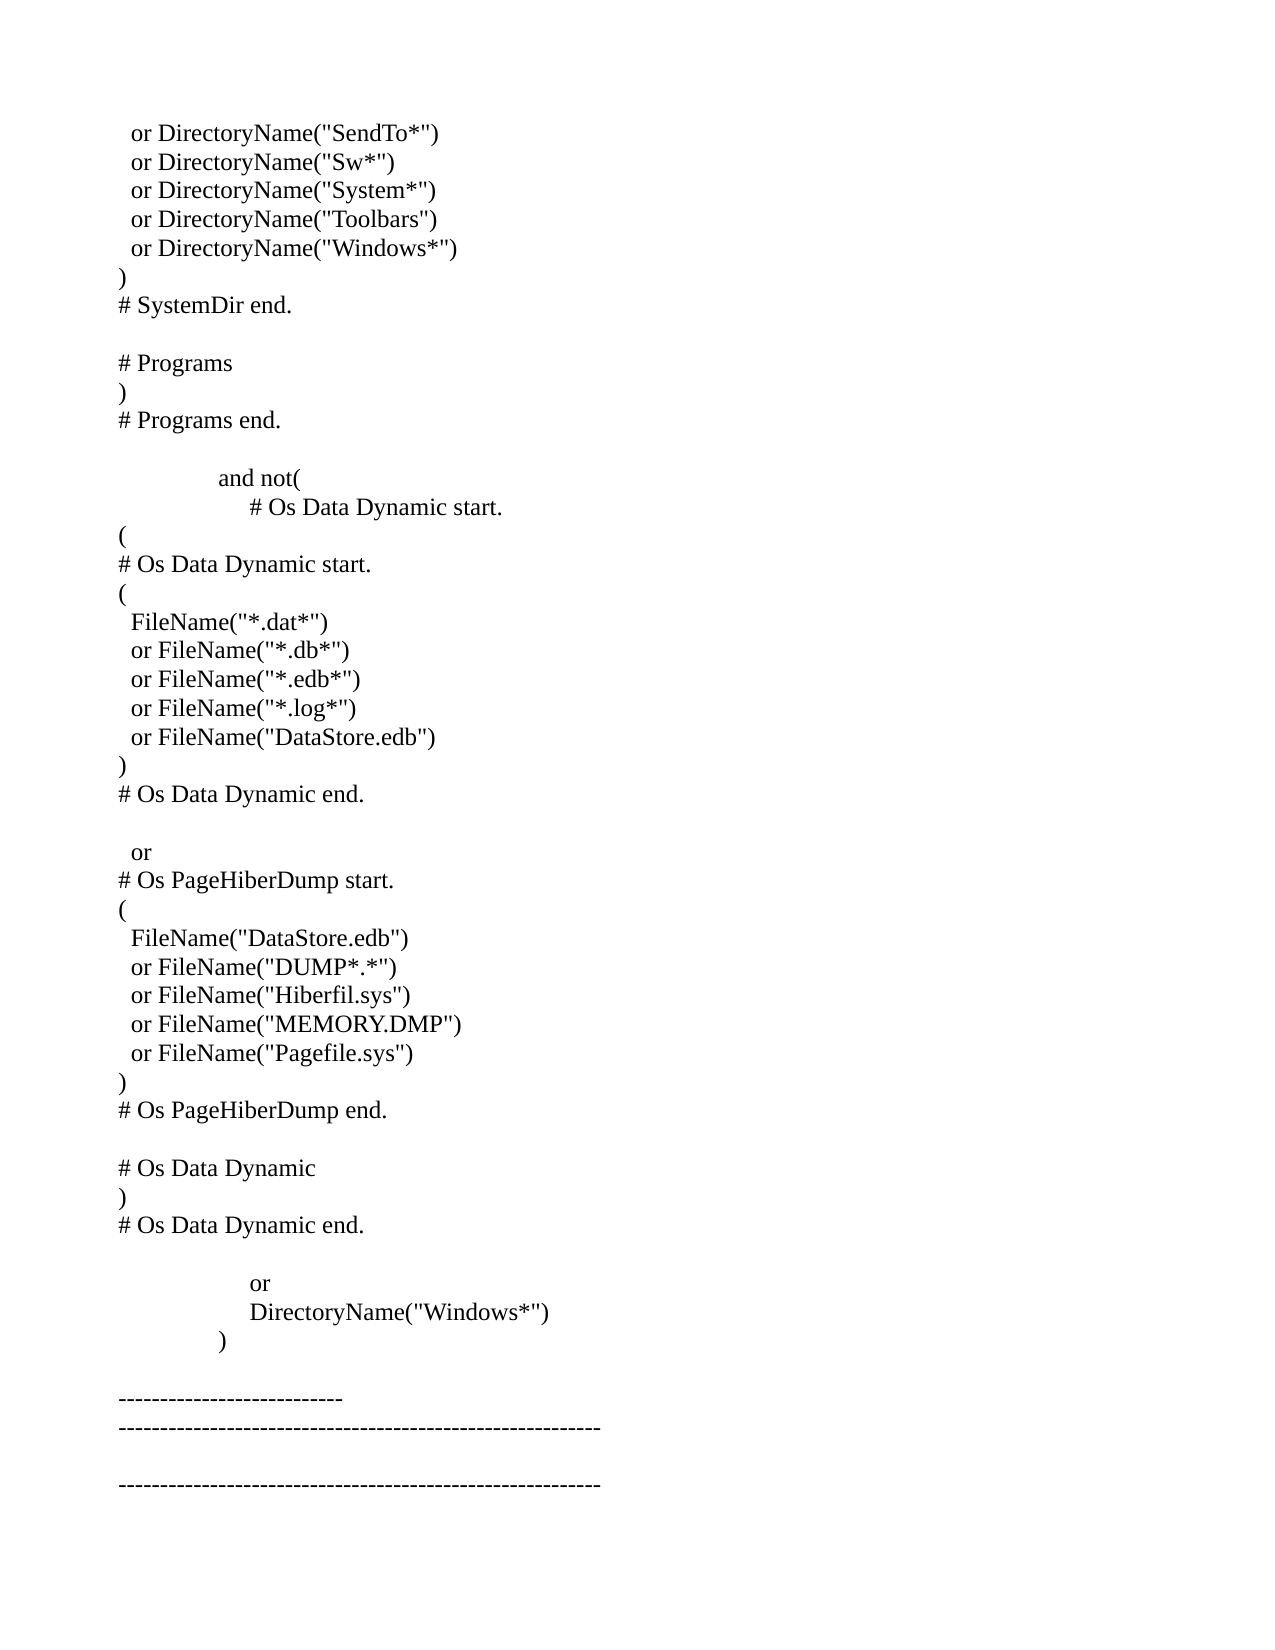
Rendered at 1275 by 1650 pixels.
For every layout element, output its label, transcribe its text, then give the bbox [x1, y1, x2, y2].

text ( [118, 578, 1157, 607]
text # Os Data Dynamic end. [118, 779, 1157, 808]
text # Os PageHiberDump start. [118, 866, 1157, 894]
text ---------------------------------------------------------- [118, 1469, 1157, 1498]
text or FileName("DUMP*.*") [118, 952, 1157, 981]
text or DirectoryName("Windows*") [118, 233, 1157, 262]
text FileName("DataStore.edb") [118, 923, 1157, 952]
text # Os PageHiberDump end. [118, 1096, 1157, 1124]
text ( [118, 521, 1157, 549]
text ( [118, 894, 1157, 923]
text FileName("*.dat*") [118, 607, 1157, 636]
text or FileName("Hiberfil.sys") [118, 981, 1157, 1009]
text # SystemDir end. [118, 291, 1157, 319]
text or FileName("*.edb*") [118, 664, 1157, 693]
text # Os Data Dynamic end. [118, 1211, 1157, 1239]
text or DirectoryName("Toolbars") [118, 204, 1157, 233]
text DirectoryName("Windows*") [118, 1297, 1157, 1326]
text or [118, 1268, 1157, 1297]
text or DirectoryName("SendTo*") [118, 118, 1157, 147]
text # Os Data Dynamic start. [118, 492, 1157, 521]
text # Os Data Dynamic [118, 1153, 1157, 1182]
text or FileName("*.db*") [118, 636, 1157, 664]
text ) [118, 377, 1157, 406]
text # Programs [118, 348, 1157, 377]
text --------------------------- [118, 1383, 1157, 1412]
text ) [118, 1182, 1157, 1211]
text or DirectoryName("System*") [118, 176, 1157, 204]
text or DirectoryName("Sw*") [118, 147, 1157, 176]
text and not( [118, 463, 1157, 492]
text # Programs end. [118, 406, 1157, 434]
text ) [118, 1067, 1157, 1096]
text or FileName("*.log*") [118, 693, 1157, 722]
text ---------------------------------------------------------- [118, 1412, 1157, 1441]
text ) [118, 751, 1157, 779]
text ) [118, 1326, 1157, 1354]
text # Os Data Dynamic start. [118, 549, 1157, 578]
text or [118, 837, 1157, 866]
text or FileName("DataStore.edb") [118, 722, 1157, 751]
text ) [118, 262, 1157, 291]
text or FileName("Pagefile.sys") [118, 1038, 1157, 1067]
text or FileName("MEMORY.DMP") [118, 1009, 1157, 1038]
